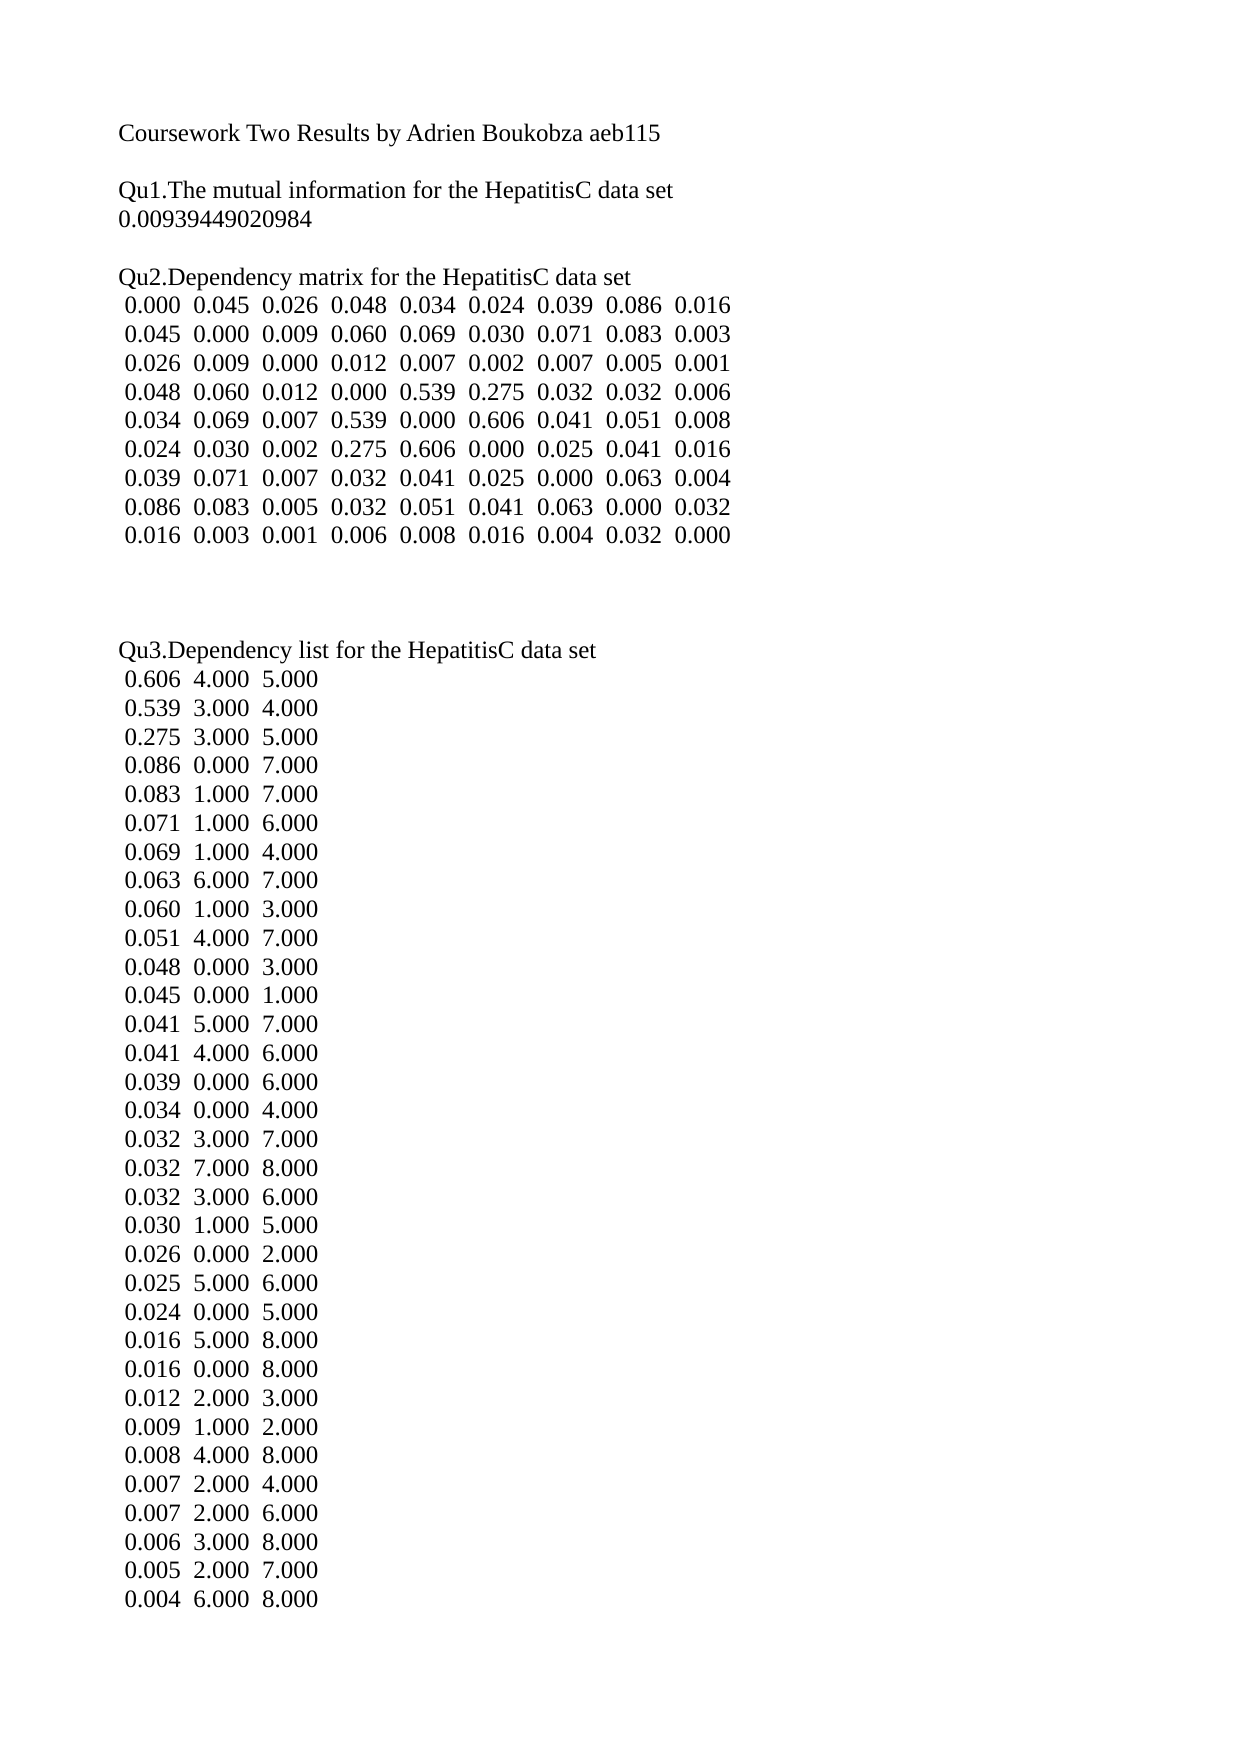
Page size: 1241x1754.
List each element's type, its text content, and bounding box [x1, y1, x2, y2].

text 0.034 0.069 0.007 0.539 0.000 0.606 0.041 0.051 0.008 [118, 406, 1122, 434]
text 0.086 0.000 7.000 [118, 751, 1122, 779]
text 0.030 1.000 5.000 [118, 1211, 1122, 1239]
text 0.060 1.000 3.000 [118, 894, 1122, 923]
text 0.606 4.000 5.000 [118, 664, 1122, 693]
text 0.048 0.000 3.000 [118, 952, 1122, 981]
text 0.024 0.030 0.002 0.275 0.606 0.000 0.025 0.041 0.016 [118, 434, 1122, 463]
text 0.016 5.000 8.000 [118, 1326, 1122, 1354]
text Qu2.Dependency matrix for the HepatitisC data set [118, 262, 1122, 291]
text 0.083 1.000 7.000 [118, 779, 1122, 808]
text 0.048 0.060 0.012 0.000 0.539 0.275 0.032 0.032 0.006 [118, 377, 1122, 406]
text 0.034 0.000 4.000 [118, 1096, 1122, 1124]
text 0.051 4.000 7.000 [118, 923, 1122, 952]
text 0.016 0.003 0.001 0.006 0.008 0.016 0.004 0.032 0.000 [118, 521, 1122, 549]
text 0.00939449020984 [118, 204, 1122, 233]
text 0.039 0.071 0.007 0.032 0.041 0.025 0.000 0.063 0.004 [118, 463, 1122, 492]
text 0.016 0.000 8.000 [118, 1354, 1122, 1383]
text 0.024 0.000 5.000 [118, 1297, 1122, 1326]
text 0.026 0.000 2.000 [118, 1239, 1122, 1268]
text 0.032 3.000 6.000 [118, 1182, 1122, 1211]
text 0.008 4.000 8.000 [118, 1441, 1122, 1469]
text 0.025 5.000 6.000 [118, 1268, 1122, 1297]
text 0.004 6.000 8.000 [118, 1584, 1122, 1613]
text 0.032 3.000 7.000 [118, 1124, 1122, 1153]
text 0.026 0.009 0.000 0.012 0.007 0.002 0.007 0.005 0.001 [118, 348, 1122, 377]
text 0.539 3.000 4.000 [118, 693, 1122, 722]
text 0.007 2.000 4.000 [118, 1469, 1122, 1498]
text 0.000 0.045 0.026 0.048 0.034 0.024 0.039 0.086 0.016 [118, 291, 1122, 319]
text 0.275 3.000 5.000 [118, 722, 1122, 751]
text 0.009 1.000 2.000 [118, 1412, 1122, 1441]
text 0.005 2.000 7.000 [118, 1556, 1122, 1584]
text 0.039 0.000 6.000 [118, 1067, 1122, 1096]
text 0.012 2.000 3.000 [118, 1383, 1122, 1412]
text 0.041 4.000 6.000 [118, 1038, 1122, 1067]
text 0.086 0.083 0.005 0.032 0.051 0.041 0.063 0.000 0.032 [118, 492, 1122, 521]
text 0.071 1.000 6.000 [118, 808, 1122, 837]
text 0.007 2.000 6.000 [118, 1498, 1122, 1527]
text 0.063 6.000 7.000 [118, 866, 1122, 894]
text 0.006 3.000 8.000 [118, 1527, 1122, 1556]
text 0.041 5.000 7.000 [118, 1009, 1122, 1038]
text Coursework Two Results by Adrien Boukobza aeb115 [118, 118, 1122, 147]
text 0.032 7.000 8.000 [118, 1153, 1122, 1182]
text 0.045 0.000 0.009 0.060 0.069 0.030 0.071 0.083 0.003 [118, 319, 1122, 348]
text Qu3.Dependency list for the HepatitisC data set [118, 636, 1122, 664]
text 0.045 0.000 1.000 [118, 981, 1122, 1009]
text 0.069 1.000 4.000 [118, 837, 1122, 866]
text Qu1.The mutual information for the HepatitisC data set [118, 176, 1122, 204]
